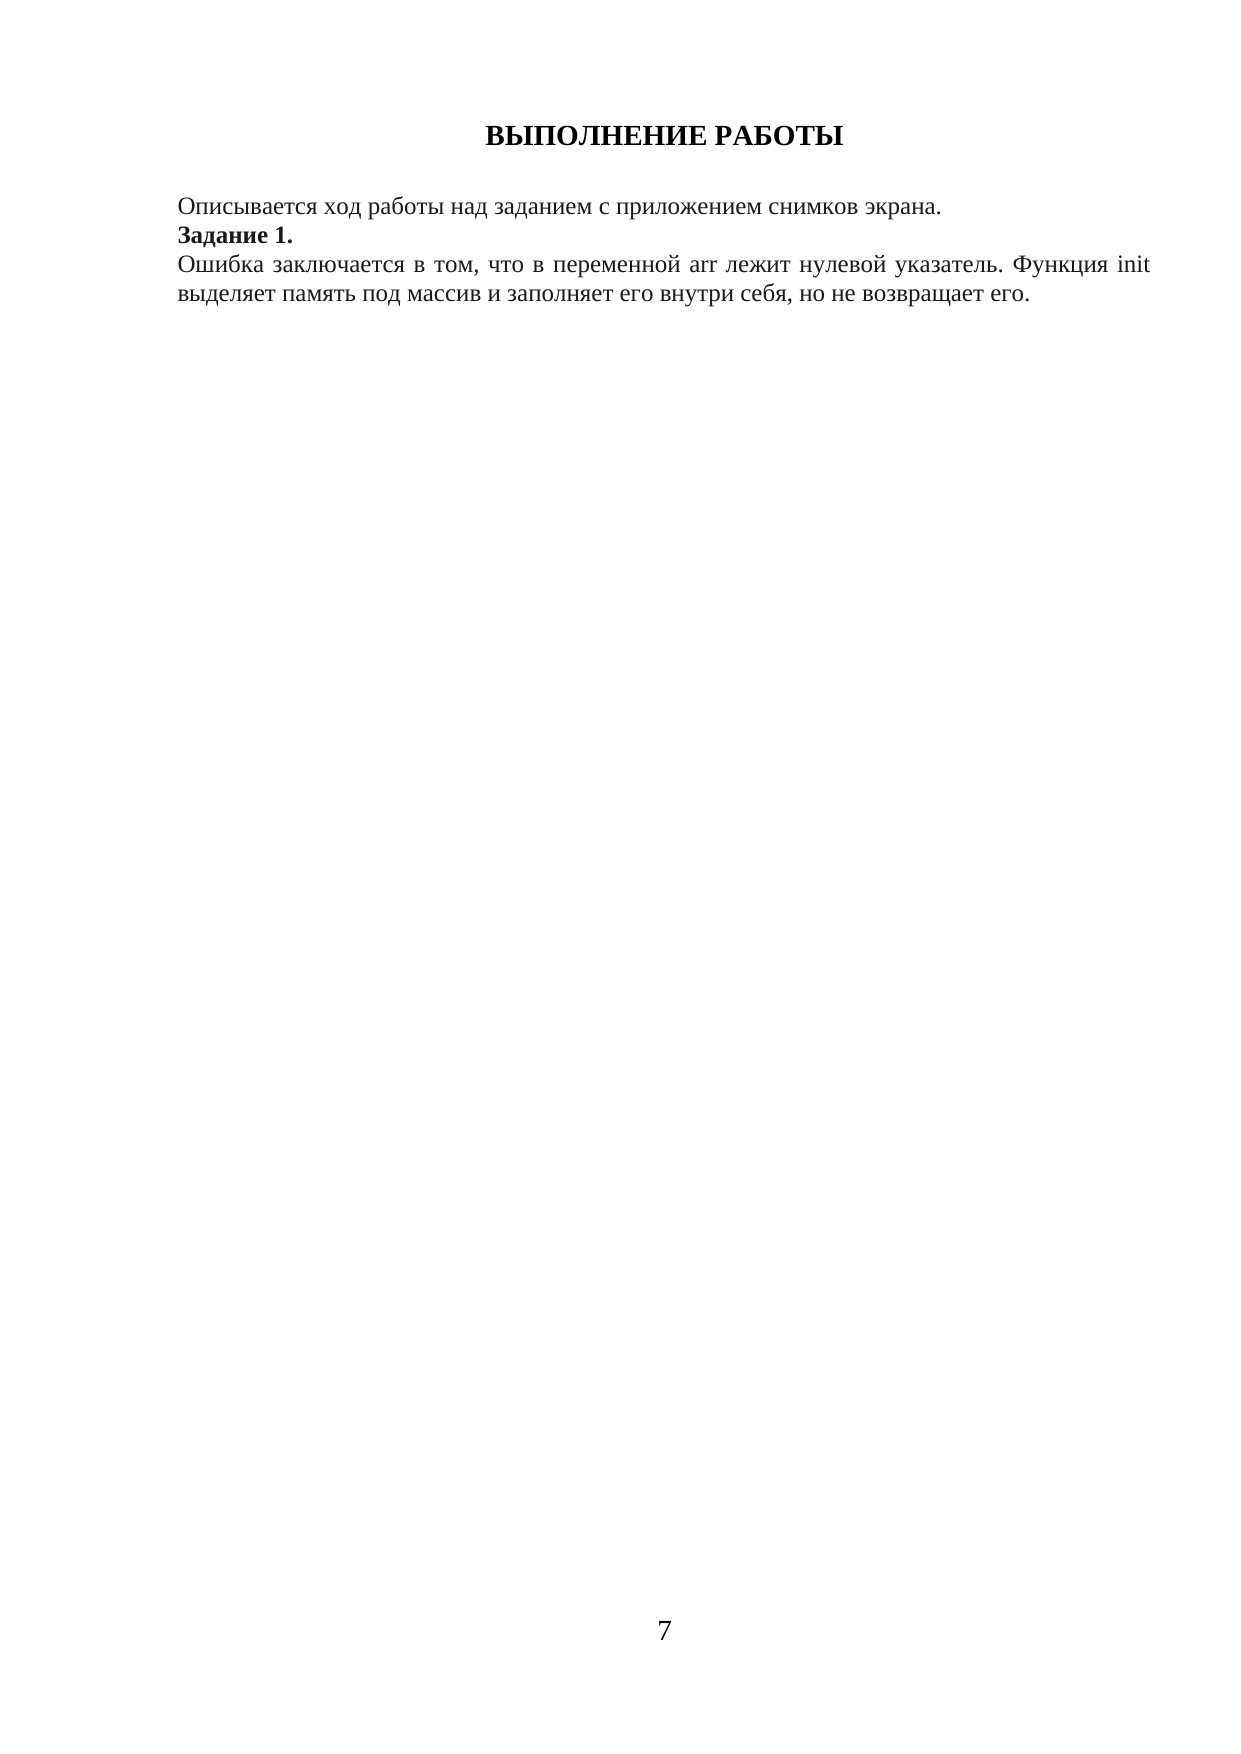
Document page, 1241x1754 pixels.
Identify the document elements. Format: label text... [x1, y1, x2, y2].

text Задание 1. [177, 220, 1152, 249]
text Ошибка заключается в том, что в переменной arr лежит нулевой указатель. Функция init выделяет память под массив и заполняет его внутри себя, но не возвращает его. [177, 249, 1152, 306]
text ВЫПОЛНЕНИЕ РАБОТЫ [177, 118, 1152, 152]
text Описывается ход работы над заданием с приложением снимков экрана. [177, 191, 1152, 220]
